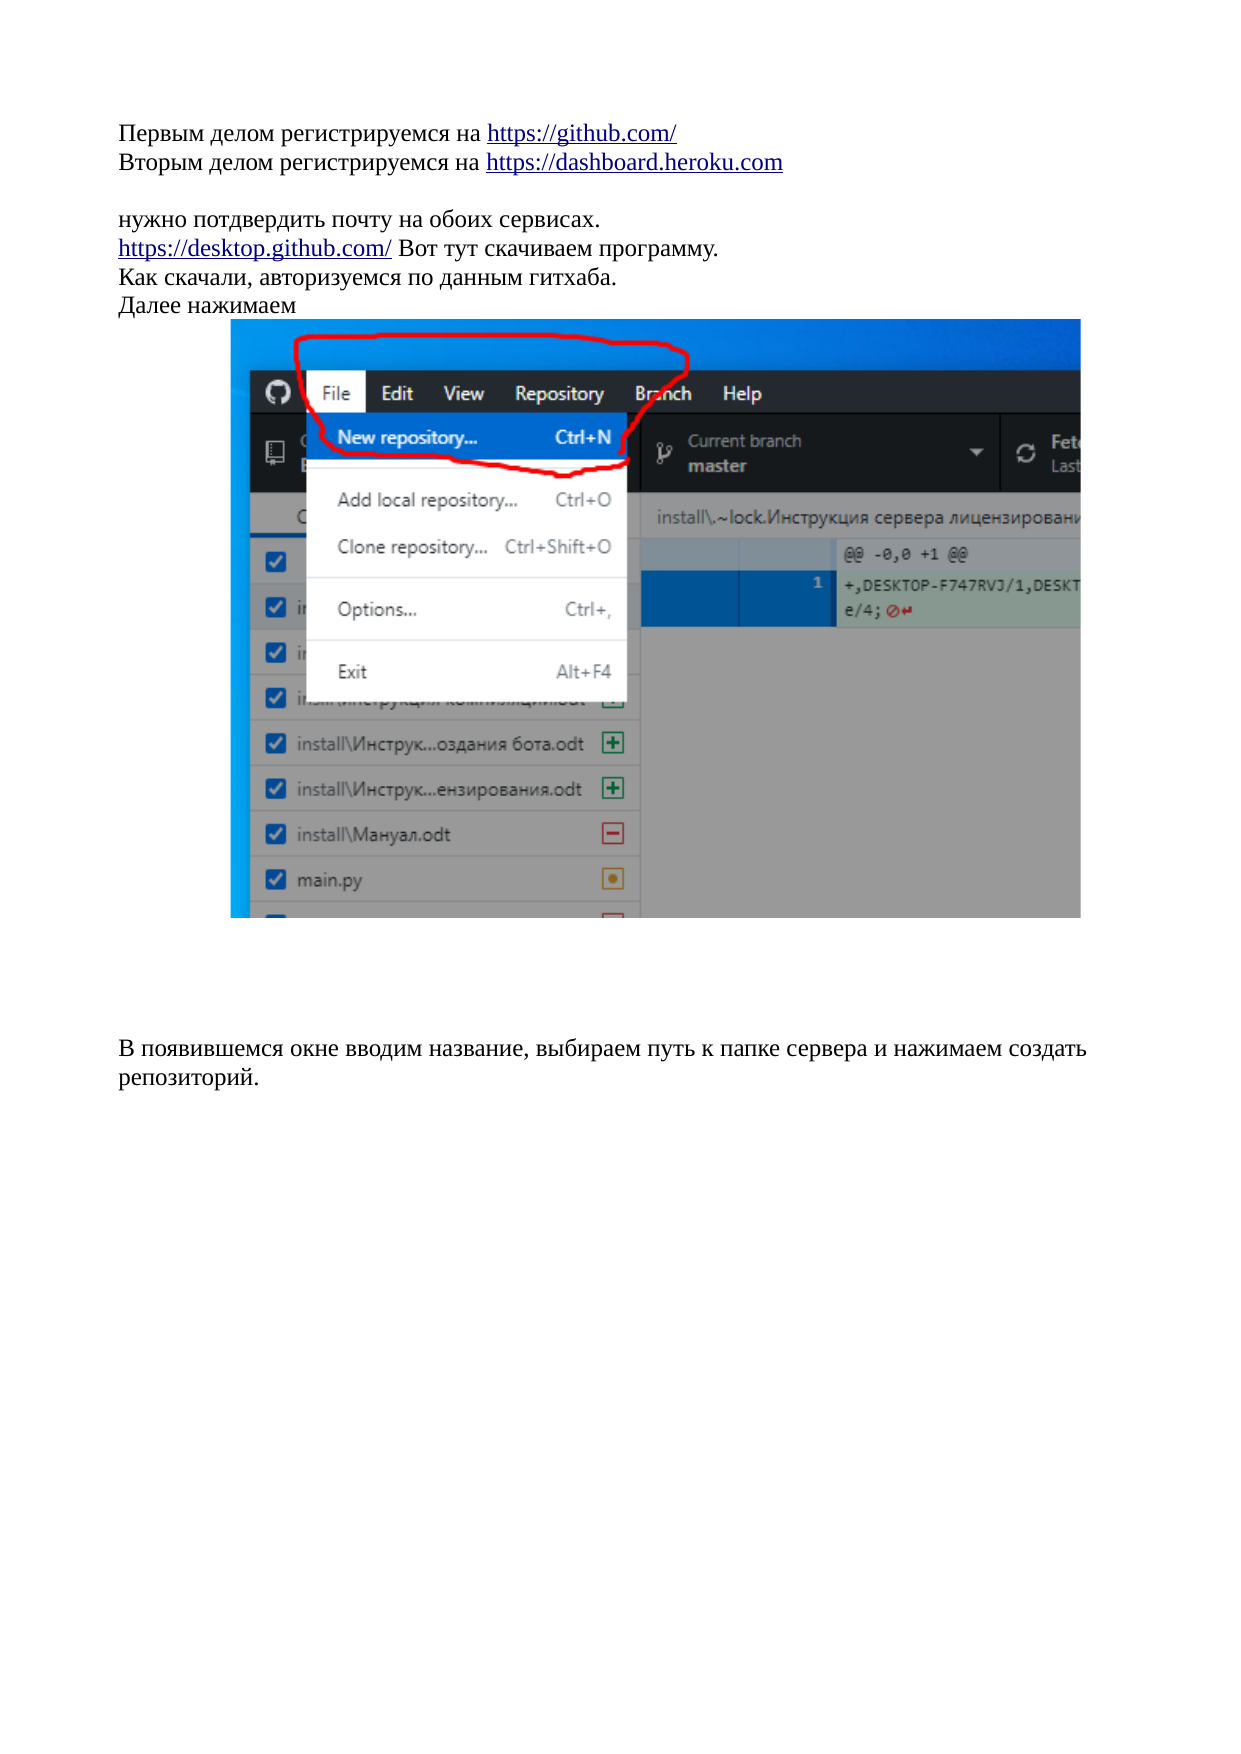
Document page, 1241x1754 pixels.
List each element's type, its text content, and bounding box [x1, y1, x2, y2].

text В появившемся окне вводим название, выбираем путь к папке сервера и нажимаем создать репозиторий. [118, 1033, 1193, 1090]
picture [230, 319, 1081, 918]
text нужно потдвердить почту на обоих сервисах. https://desktop.github.com/ Вот тут скачиваем программу. Как скачали, авторизуемся по данным гитхаба. Далее нажимаем [118, 204, 1193, 319]
text Первым делом регистрируемся на https://github.com/ Вторым делом регистрируемся на https://dashboard.heroku.com [118, 118, 1240, 204]
